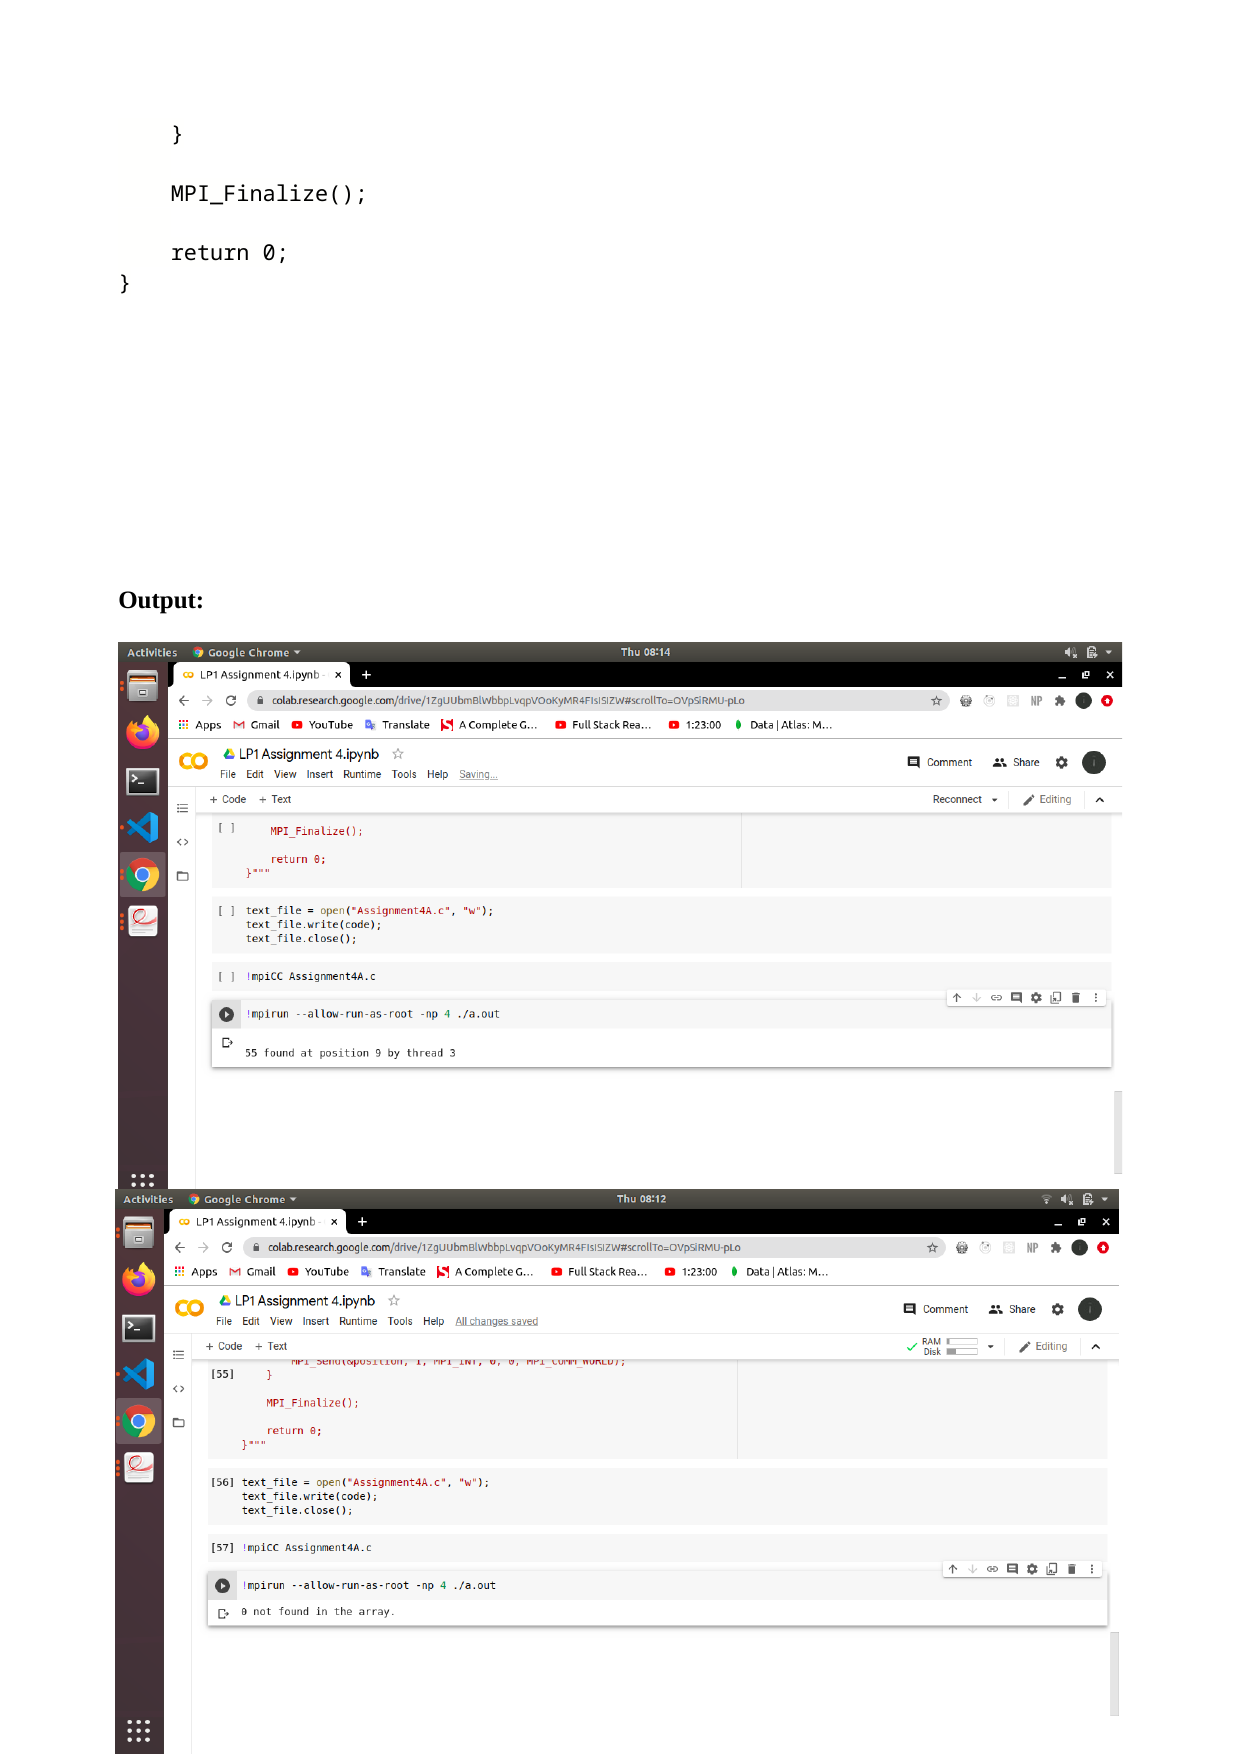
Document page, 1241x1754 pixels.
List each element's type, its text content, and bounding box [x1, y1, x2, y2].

text } [118, 267, 1122, 297]
text MPI_Finalize(); [118, 178, 1122, 207]
text Output: [118, 585, 1122, 614]
text } [118, 118, 1122, 148]
picture [115, 642, 1123, 1754]
text return 0; [118, 237, 1122, 267]
